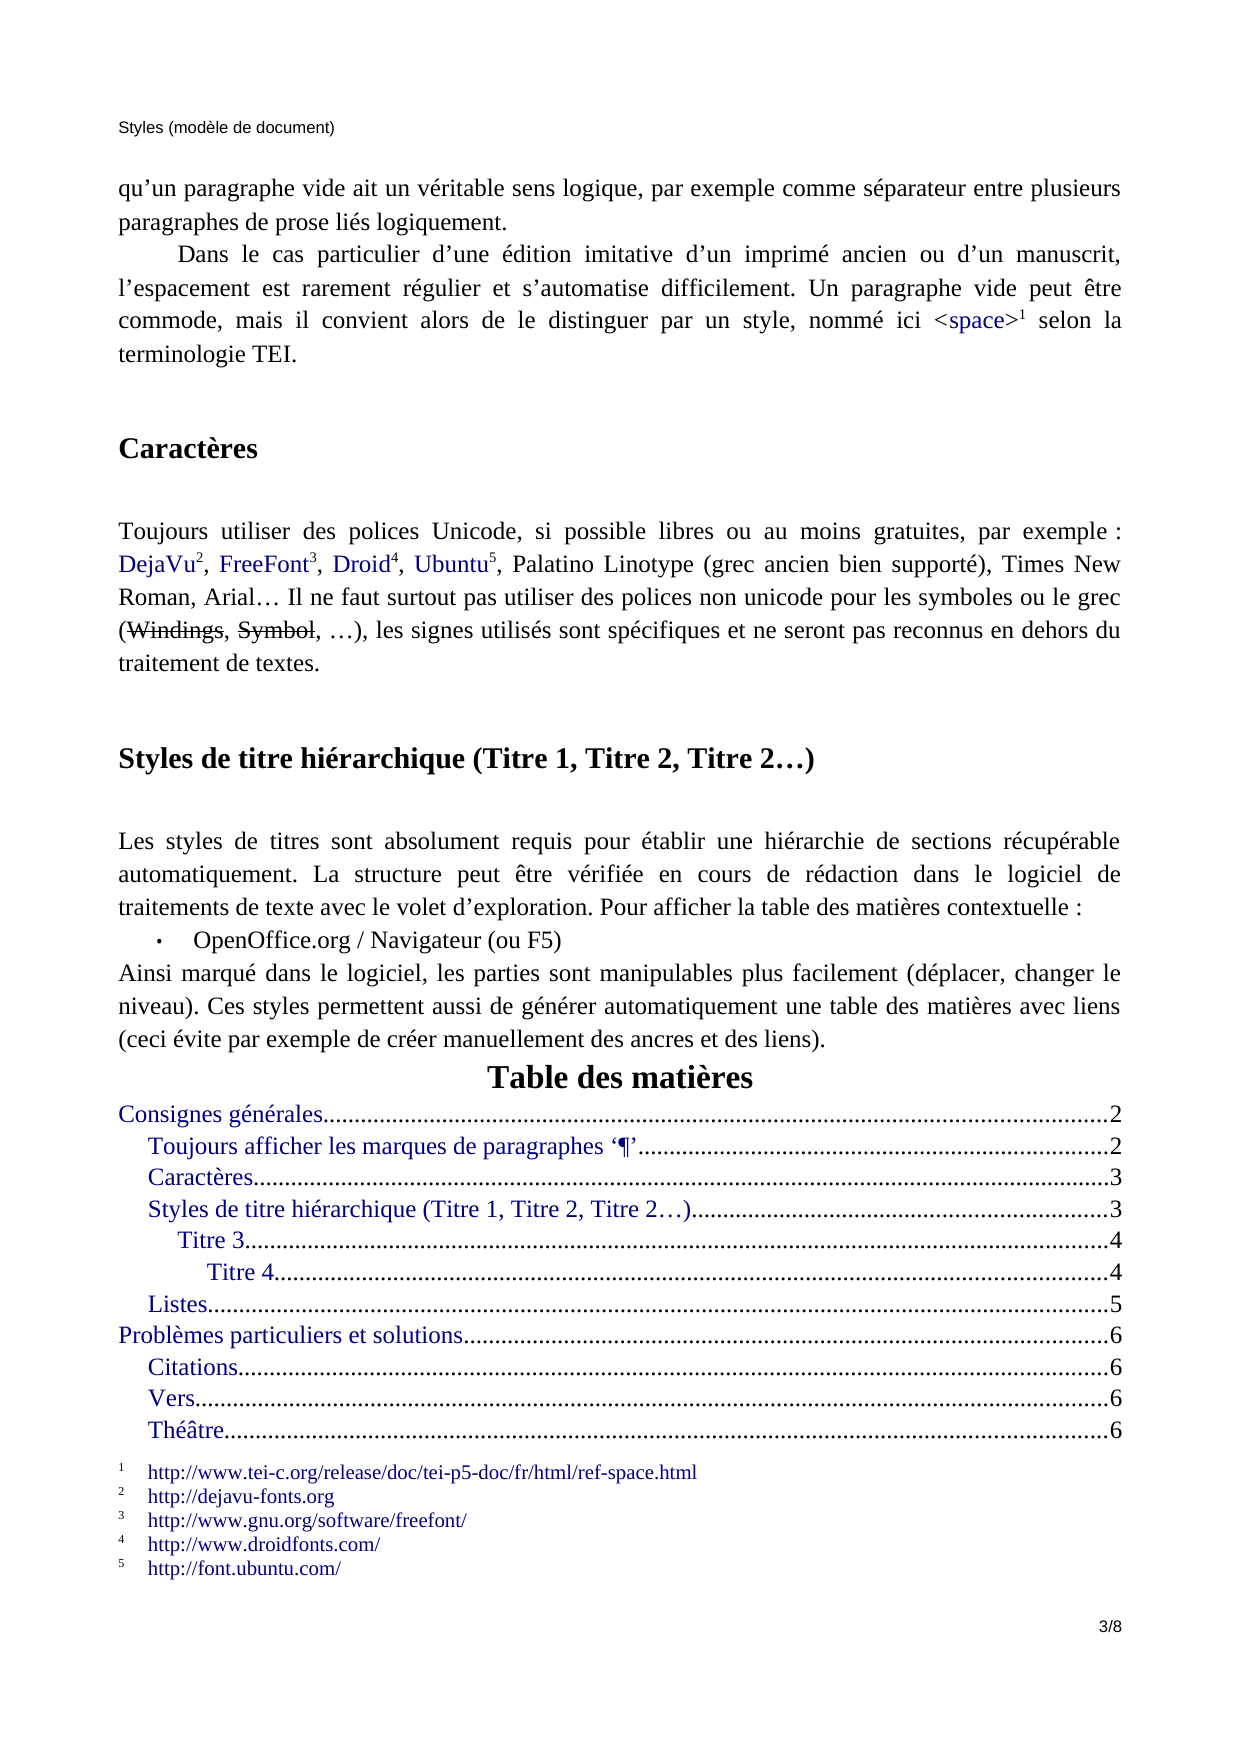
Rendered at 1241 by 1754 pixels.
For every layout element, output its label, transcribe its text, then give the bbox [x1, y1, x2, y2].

subtitle Table des matières [118, 1057, 1122, 1096]
text Dans le cas particulier d’une édition imitative d’un imprimé ancien ou d’un manuscrit, l’espacement est rarement régulier et s’automatise difficilement. Un paragraphe vide peut être commode, mais il convient alors de le distinguer par un style, nommé ici <space> selon la terminologie TEI. [118, 239, 1122, 367]
subtitle Caractères [118, 431, 1122, 465]
text Consignes générales 2 [118, 1099, 1122, 1128]
text Styles de titre hiérarchique (Titre 1, Titre 2, Titre 2…) 3 [148, 1194, 1122, 1223]
text http://www.gnu.org/software/freefont/ [118, 1508, 1122, 1532]
text Ainsi marqué dans le logiciel, les parties sont manipulables plus facilement (déplacer, changer le niveau). Ces styles permettent aussi de générer automatiquement une table des matières avec liens (ceci évite par exemple de créer manuellement des ancres et des liens). [118, 958, 1122, 1053]
text Listes 5 [148, 1289, 1122, 1317]
text Caractères 3 [148, 1162, 1122, 1191]
text Toujours afficher les marques de paragraphes ‘¶’ 2 [148, 1131, 1122, 1160]
text Titre 3 4 [177, 1226, 1122, 1254]
text Citations 6 [148, 1352, 1122, 1381]
text Théâtre 6 [148, 1415, 1122, 1444]
text qu’un paragraphe vide ait un véritable sens logique, par exemple comme séparateur entre plusieurs paragraphes de prose liés logiquement. [118, 173, 1122, 235]
text http://www.droidfonts.com/ [118, 1532, 1122, 1556]
text http://font.ubuntu.com/ [118, 1556, 1122, 1580]
list OpenOffice.org / Navigateur (ou F5) [156, 925, 1122, 954]
text Titre 4 4 [207, 1257, 1122, 1286]
text http://www.tei-c.org/release/doc/tei-p5-doc/fr/html/ref-space.html [118, 1460, 1122, 1484]
text Toujours utiliser des polices Unicode, si possible libres ou au moins gratuites, par exemple : DejaVu, FreeFont, Droid, Ubuntu, Palatino Linotype (grec ancien bien supporté), Times New Roman, Arial… Il ne faut surtout pas utiliser des polices non unicode pour les symboles ou le grec (Windings, Symbol, …), les signes utilisés sont spécifiques et ne seront pas reconnus en dehors du traitement de textes. [118, 516, 1122, 677]
text Vers 6 [148, 1383, 1122, 1412]
text http://dejavu-fonts.org [118, 1484, 1122, 1508]
text Problèmes particuliers et solutions 6 [118, 1320, 1122, 1349]
subtitle Styles de titre hiérarchique (Titre 1, Titre 2, Titre 2…) [118, 741, 1122, 775]
text Les styles de titres sont absolument requis pour établir une hiérarchie de sections récupérable automatiquement. La structure peut être vérifiée en cours de rédaction dans le logiciel de traitements de texte avec le volet d’exploration. Pour afficher la table des matières contextuelle : [118, 826, 1122, 921]
